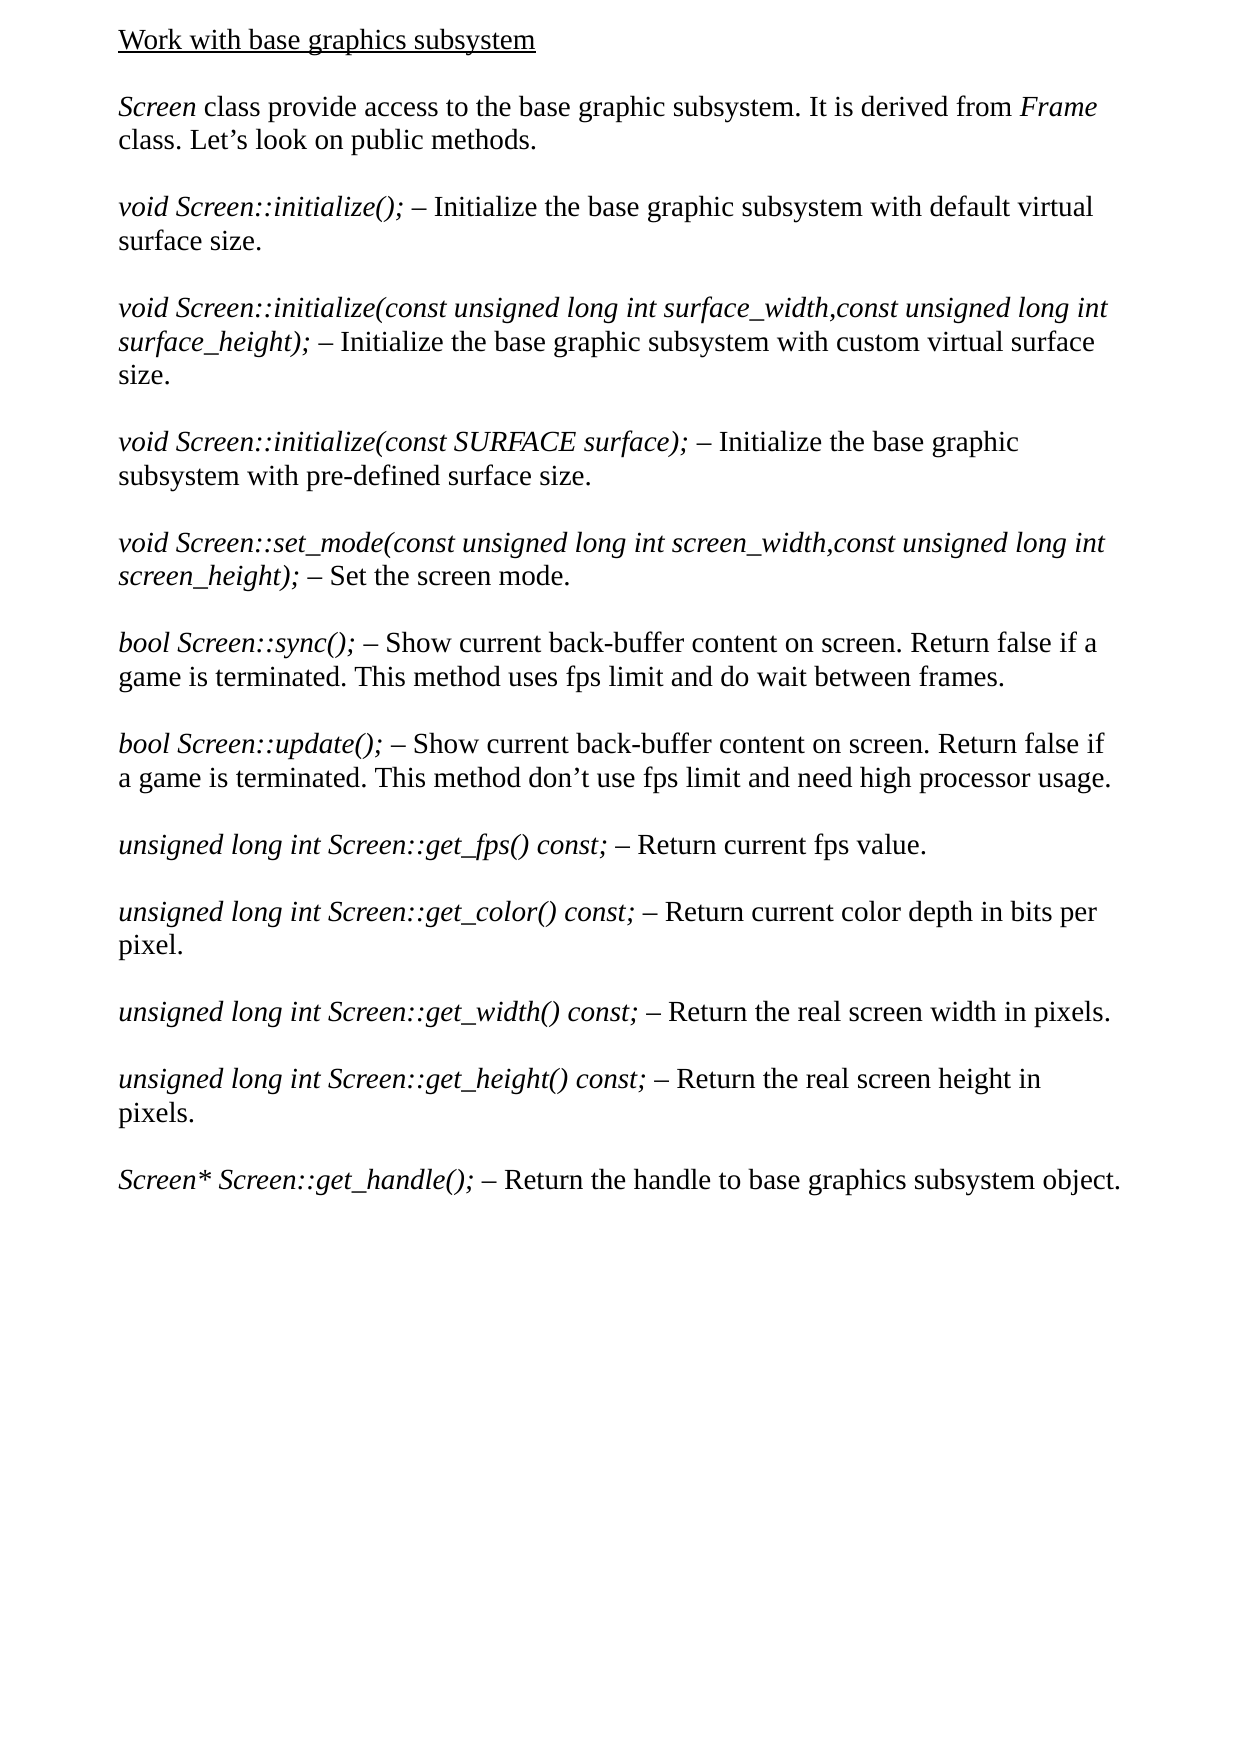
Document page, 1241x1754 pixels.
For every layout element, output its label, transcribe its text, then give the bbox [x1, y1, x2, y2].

text unsigned long int Screen::get_height() const; – Return the real screen height in pixels. [118, 1062, 1122, 1129]
text Work with base graphics subsystem [118, 22, 1122, 55]
text void Screen::set_mode(const unsigned long int screen_width,const unsigned long int screen_height); – Set the screen mode. [118, 525, 1122, 592]
text bool Screen::sync(); – Show current back-buffer content on screen. Return false if a game is terminated. This method uses fps limit and do wait between frames. [118, 626, 1122, 693]
text unsigned long int Screen::get_fps() const; – Return current fps value. [118, 827, 1122, 860]
text void Screen::initialize(const SURFACE surface); – Initialize the base graphic subsystem with pre-defined surface size. [118, 424, 1122, 491]
text unsigned long int Screen::get_width() const; – Return the real screen width in pixels. [118, 994, 1122, 1028]
text void Screen::initialize(); – Initialize the base graphic subsystem with default virtual surface size. [118, 189, 1122, 257]
text void Screen::initialize(const unsigned long int surface_width,const unsigned long int surface_height); – Initialize the base graphic subsystem with custom virtual surface size. [118, 290, 1122, 391]
text bool Screen::update(); – Show current back-buffer content on screen. Return false if a game is terminated. This method don’t use fps limit and need high processor usage. [118, 726, 1122, 793]
text Screen* Screen::get_handle(); – Return the handle to base graphics subsystem object. [118, 1162, 1122, 1196]
text Screen class provide access to the base graphic subsystem. It is derived from Frame class. Let’s look on public methods. [118, 89, 1122, 156]
text unsigned long int Screen::get_color() const; – Return current color depth in bits per pixel. [118, 894, 1122, 961]
